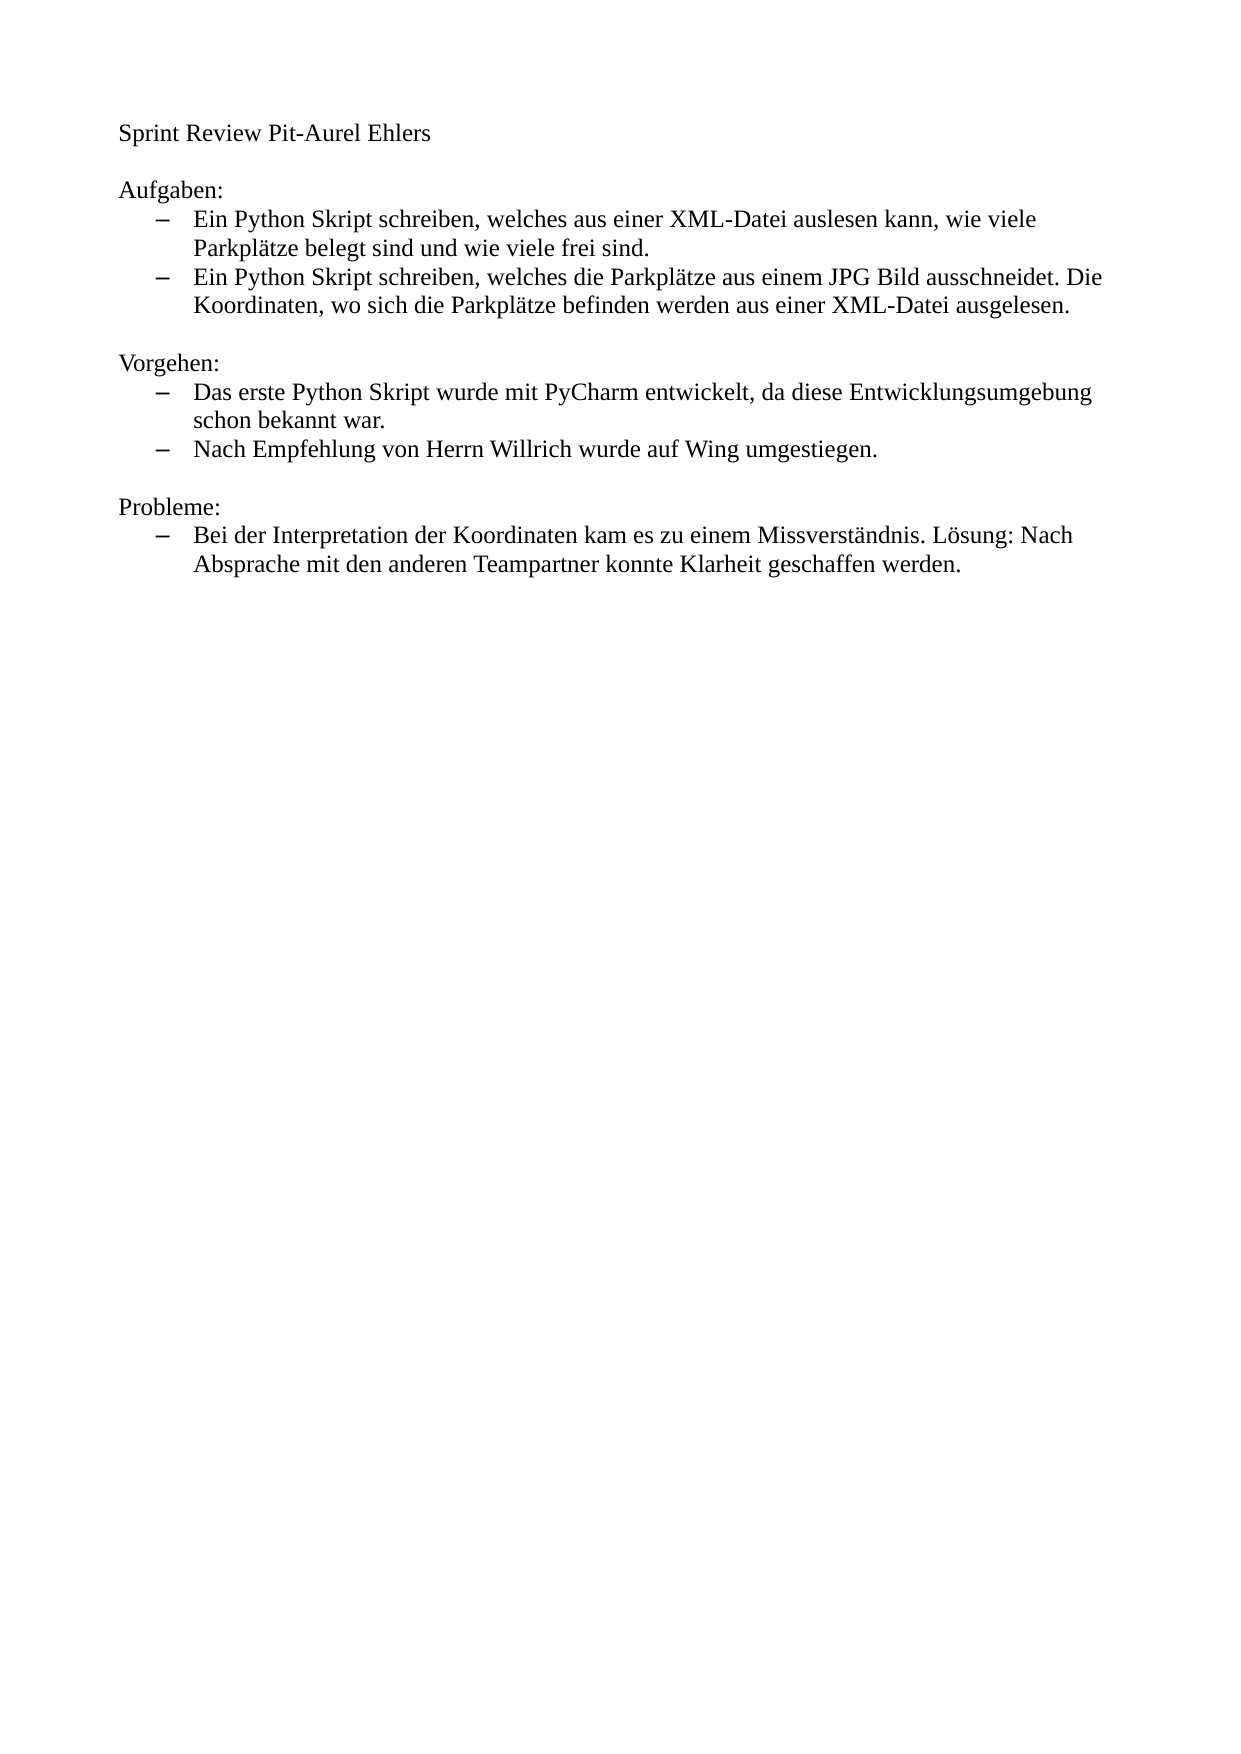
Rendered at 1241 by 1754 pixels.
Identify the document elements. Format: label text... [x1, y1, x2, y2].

list Ein Python Skript schreiben, welches die Parkplätze aus einem JPG Bild ausschneidet. Die Koordinaten, wo sich die Parkplätze befinden werden aus einer XML-Datei ausgelesen. [156, 262, 1122, 319]
text Sprint Review Pit-Aurel Ehlers [118, 118, 1122, 147]
text Probleme: [118, 492, 1122, 521]
text Vorgehen: [118, 348, 1122, 377]
list Bei der Interpretation der Koordinaten kam es zu einem Missverständnis. Lösung: Nach Absprache mit den anderen Teampartner konnte Klarheit geschaffen werden. [156, 521, 1122, 578]
list Das erste Python Skript wurde mit PyCharm entwickelt, da diese Entwicklungsumgebung schon bekannt war. [156, 377, 1122, 434]
list Ein Python Skript schreiben, welches aus einer XML-Datei auslesen kann, wie viele Parkplätze belegt sind und wie viele frei sind. [156, 204, 1122, 262]
list Nach Empfehlung von Herrn Willrich wurde auf Wing umgestiegen. [156, 434, 1122, 463]
text Aufgaben: [118, 176, 1122, 204]
